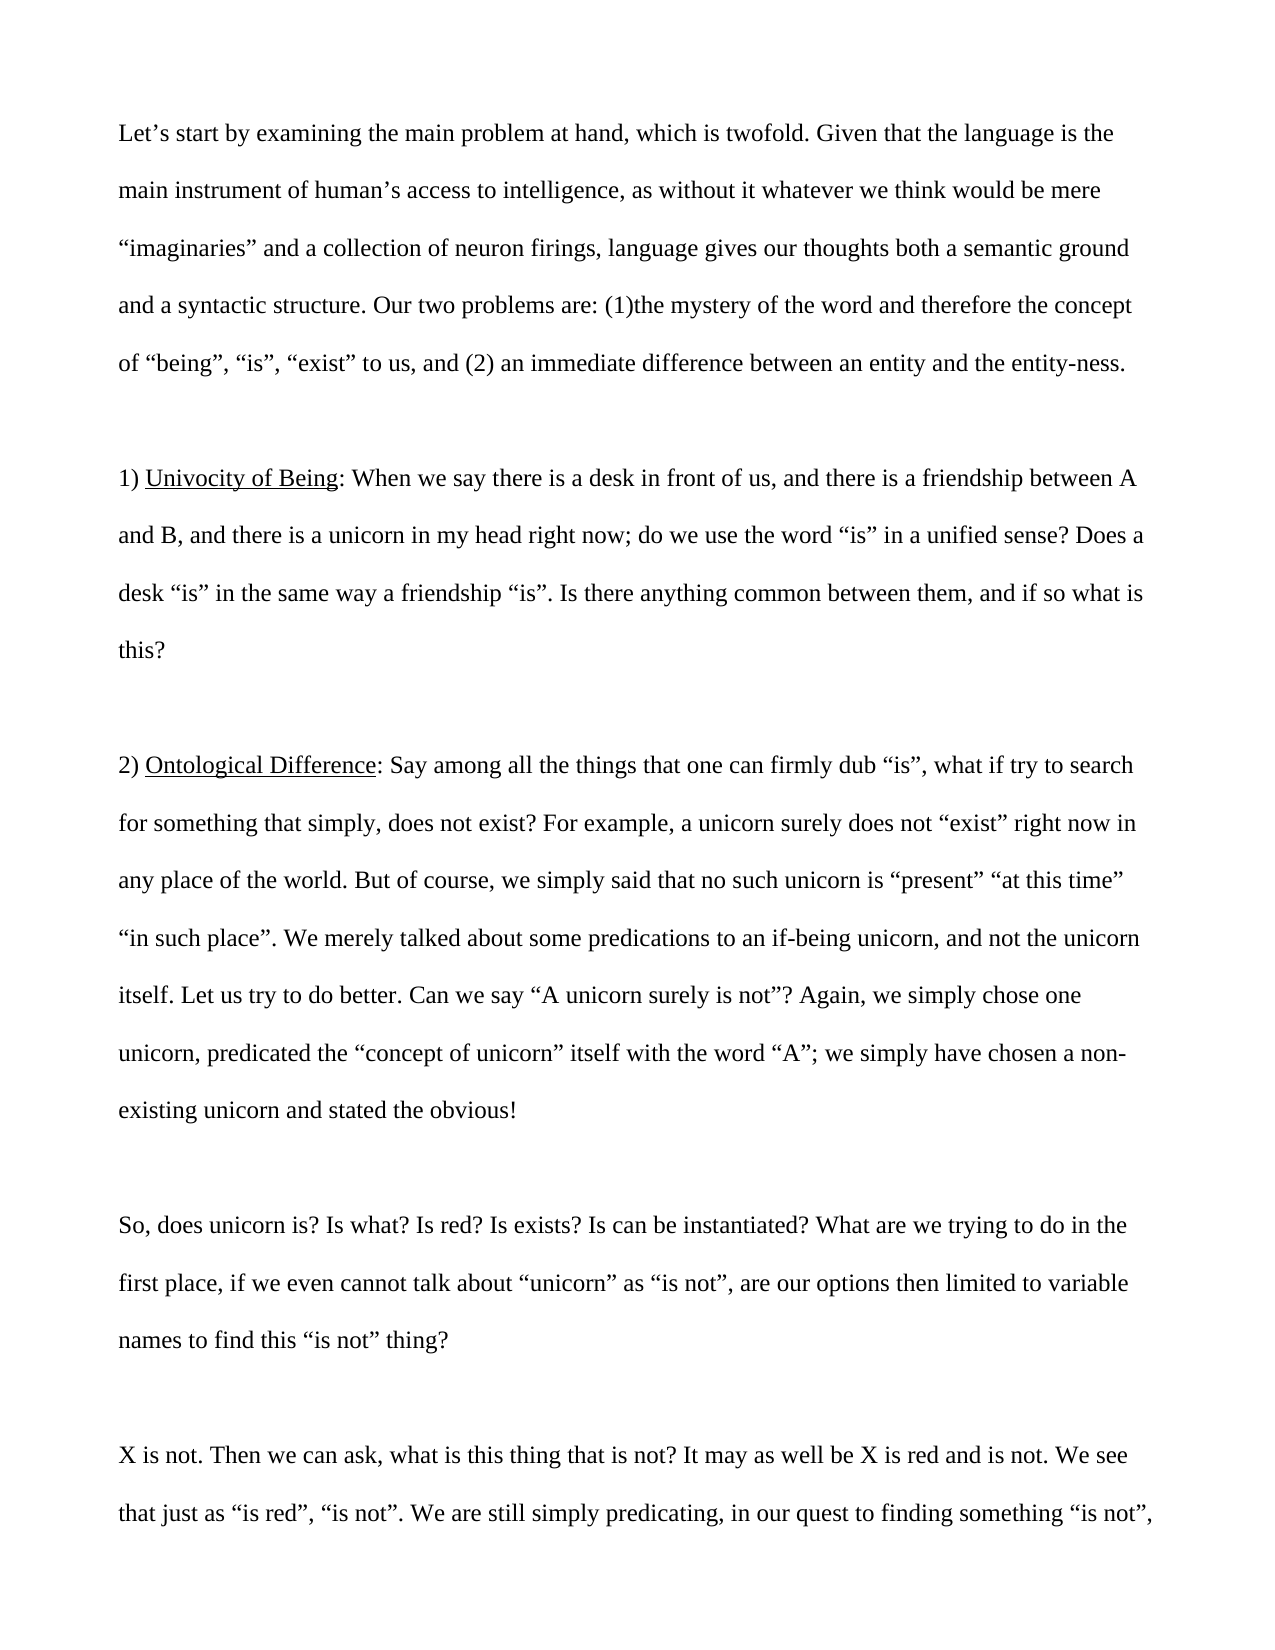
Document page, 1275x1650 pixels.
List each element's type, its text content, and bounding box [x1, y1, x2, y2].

text Let’s start by examining the main problem at hand, which is twofold. Given that the language is the main instrument of human’s access to intelligence, as without it whatever we think would be mere “imaginaries” and a collection of neuron firings, language gives our thoughts both a semantic ground and a syntactic structure. Our two problems are: (1)the mystery of the word and therefore the concept of “being”, “is”, “exist” to us, and (2) an immediate difference between an entity and the entity-ness. [118, 118, 1157, 377]
text 1) Univocity of Being: When we say there is a desk in front of us, and there is a friendship between A and B, and there is a unicorn in my head right now; do we use the word “is” in a unified sense? Does a desk “is” in the same way a friendship “is”. Is there anything common between them, and if so what is this? [118, 463, 1157, 664]
text So, does unicorn is? Is what? Is red? Is exists? Is can be instantiated? What are we trying to do in the first place, if we even cannot talk about “unicorn” as “is not”, are our options then limited to variable names to find this “is not” thing? [118, 1211, 1157, 1354]
text 2) Ontological Difference: Say among all the things that one can firmly dub “is”, what if try to search for something that simply, does not exist? For example, a unicorn surely does not “exist” right now in any place of the world. But of course, we simply said that no such unicorn is “present” “at this time” “in such place”. We merely talked about some predications to an if-being unicorn, and not the unicorn itself. Let us try to do better. Can we say “A unicorn surely is not”? Again, we simply chose one unicorn, predicated the “concept of unicorn” itself with the word “A”; we simply have chosen a non-existing unicorn and stated the obvious! [118, 751, 1157, 1124]
text X is not. Then we can ask, what is this thing that is not? It may as well be X is red and is not. We see that just as “is red”, “is not”. We are still simply predicating, in our quest to finding something “is not”, [118, 1441, 1157, 1527]
